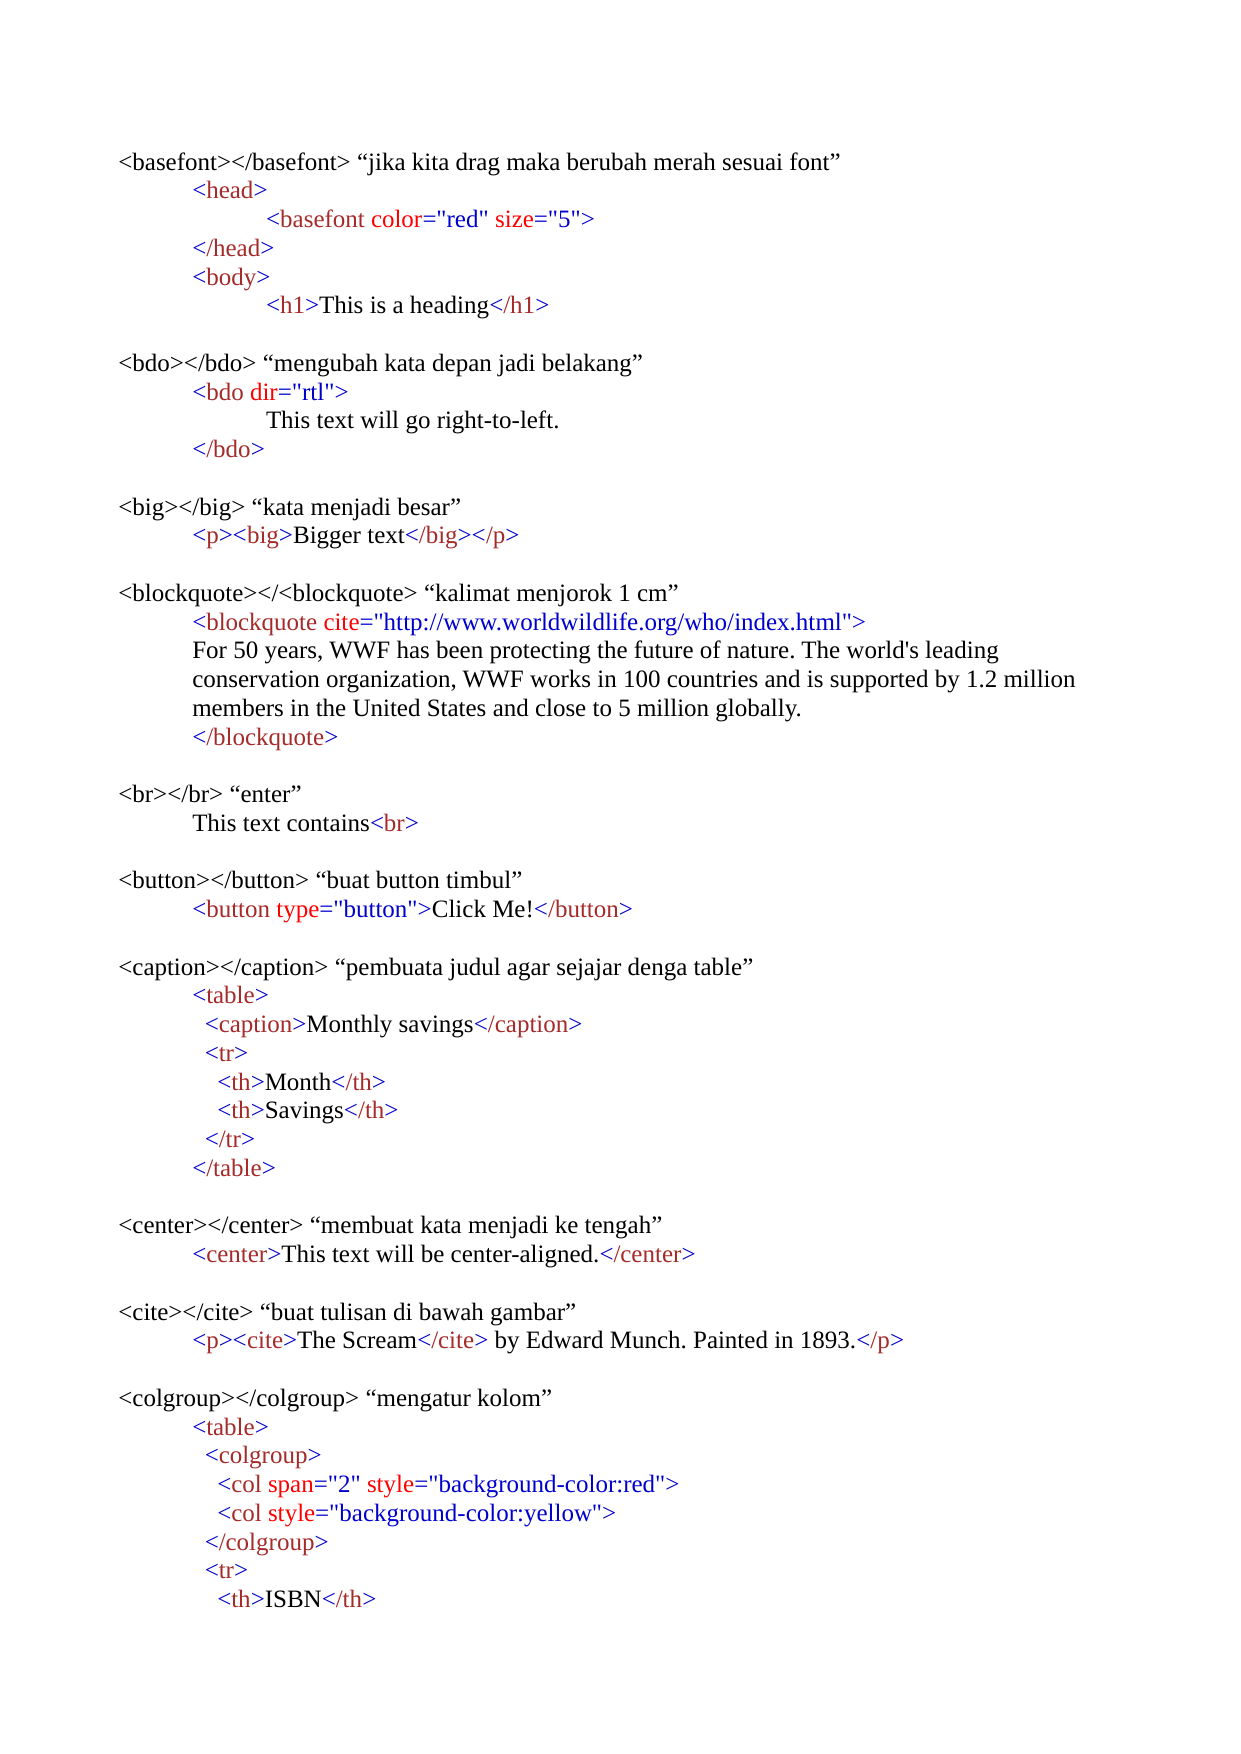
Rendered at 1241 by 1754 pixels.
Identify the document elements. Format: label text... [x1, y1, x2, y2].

text <table> <caption>Monthly savings</caption> <tr> <th>Month</th> <th>Savings</th> </tr> </table> [118, 981, 1122, 1182]
text <center>This text will be center-aligned.</center> [118, 1239, 1122, 1268]
text <center></center> “membuat kata menjadi ke tengah” [118, 1211, 1122, 1239]
text <button></button> “buat button timbul” [118, 866, 1122, 894]
text <cite></cite> “buat tulisan di bawah gambar” [118, 1297, 1122, 1326]
text <table> <colgroup> <col span="2" style="background-color:red"> <col style="background-color:yellow"> </colgroup> <tr> <th>ISBN</th> [118, 1412, 1122, 1613]
text <br></br> “enter” [118, 779, 1122, 808]
text <colgroup></colgroup> “mengatur kolom” [118, 1383, 1122, 1412]
text <caption></caption> “pembuata judul agar sejajar denga table” [118, 952, 1122, 981]
text <p><big>Bigger text</big></p> [118, 521, 1122, 549]
text <blockquote cite="http://www.worldwildlife.org/who/index.html"> For 50 years, WWF has been protecting the future of nature. The world's leading conservation organization, WWF works in 100 countries and is supported by 1.2 million members in the United States and close to 5 million globally. </blockquote> [118, 607, 1122, 751]
text <button type="button">Click Me!</button> [118, 894, 1122, 923]
text <bdo dir="rtl"> This text will go right-to-left. </bdo> [118, 377, 1122, 463]
text This text contains<br> [118, 808, 1122, 837]
text <big></big> “kata menjadi besar” [118, 492, 1122, 521]
text <head> <basefont color="red" size="5"> </head> <body> <h1>This is a heading</h1> [118, 176, 1122, 319]
text <basefont></basefont> “jika kita drag maka berubah merah sesuai font” [118, 147, 1122, 176]
text <bdo></bdo> “mengubah kata depan jadi belakang” [118, 348, 1122, 377]
text <p><cite>The Scream</cite> by Edward Munch. Painted in 1893.</p> [118, 1326, 1122, 1354]
text <blockquote></<blockquote> “kalimat menjorok 1 cm” [118, 578, 1122, 607]
